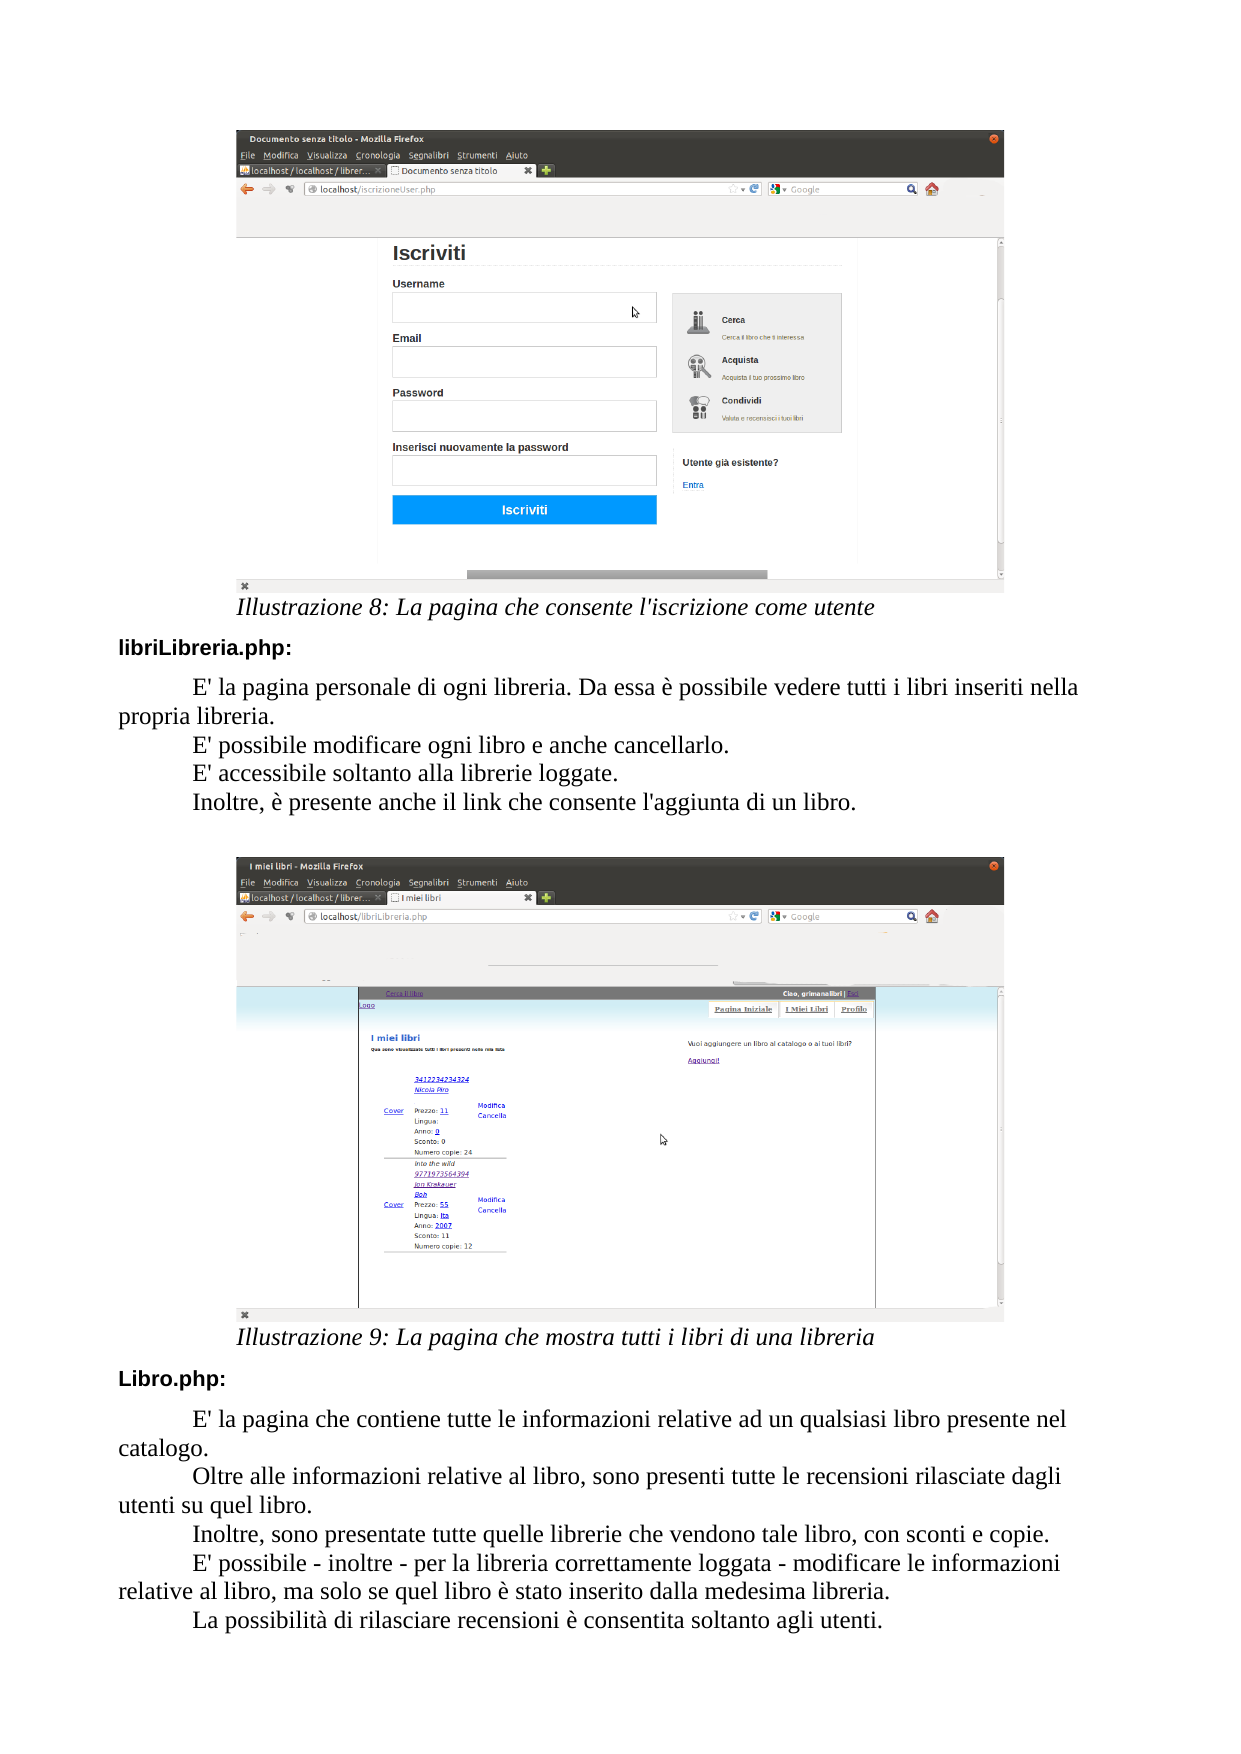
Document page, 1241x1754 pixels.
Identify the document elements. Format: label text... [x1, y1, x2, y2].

text E' la pagina che contiene tutte le informazioni relative ad un qualsiasi libro presente nel catalogo. [118, 1404, 1122, 1461]
text Inoltre, sono presentate tutte quelle librerie che vendono tale libro, con sconti e copie. [118, 1519, 1122, 1548]
subtitle libriLibreria.php: [118, 634, 1122, 660]
subtitle Libro.php: [118, 1366, 1122, 1391]
text Illustrazione 8: La pagina che consente l'iscrizione come utente [236, 593, 1004, 621]
text E' possibile - inoltre - per la libreria correttamente loggata - modificare le informazioni relative al libro, ma solo se quel libro è stato inserito dalla medesima libreria. [118, 1548, 1122, 1605]
text Inoltre, è presente anche il link che consente l'aggiunta di un libro. [118, 787, 1122, 816]
text E' possibile modificare ogni libro e anche cancellarlo. [118, 730, 1122, 758]
text Illustrazione 9: La pagina che mostra tutti i libri di una libreria [236, 1322, 1004, 1350]
text E' la pagina personale di ogni libreria. Da essa è possibile vedere tutti i libri inseriti nella propria libreria. [118, 672, 1122, 730]
picture [236, 857, 1005, 1322]
text Oltre alle informazioni relative al libro, sono presenti tutte le recensioni rilasciate dagli utenti su quel libro. [118, 1461, 1122, 1519]
text La possibilità di rilasciare recensioni è consentita soltanto agli utenti. [118, 1605, 1122, 1634]
text E' accessibile soltanto alla librerie loggate. [118, 758, 1122, 787]
picture [236, 130, 1005, 593]
